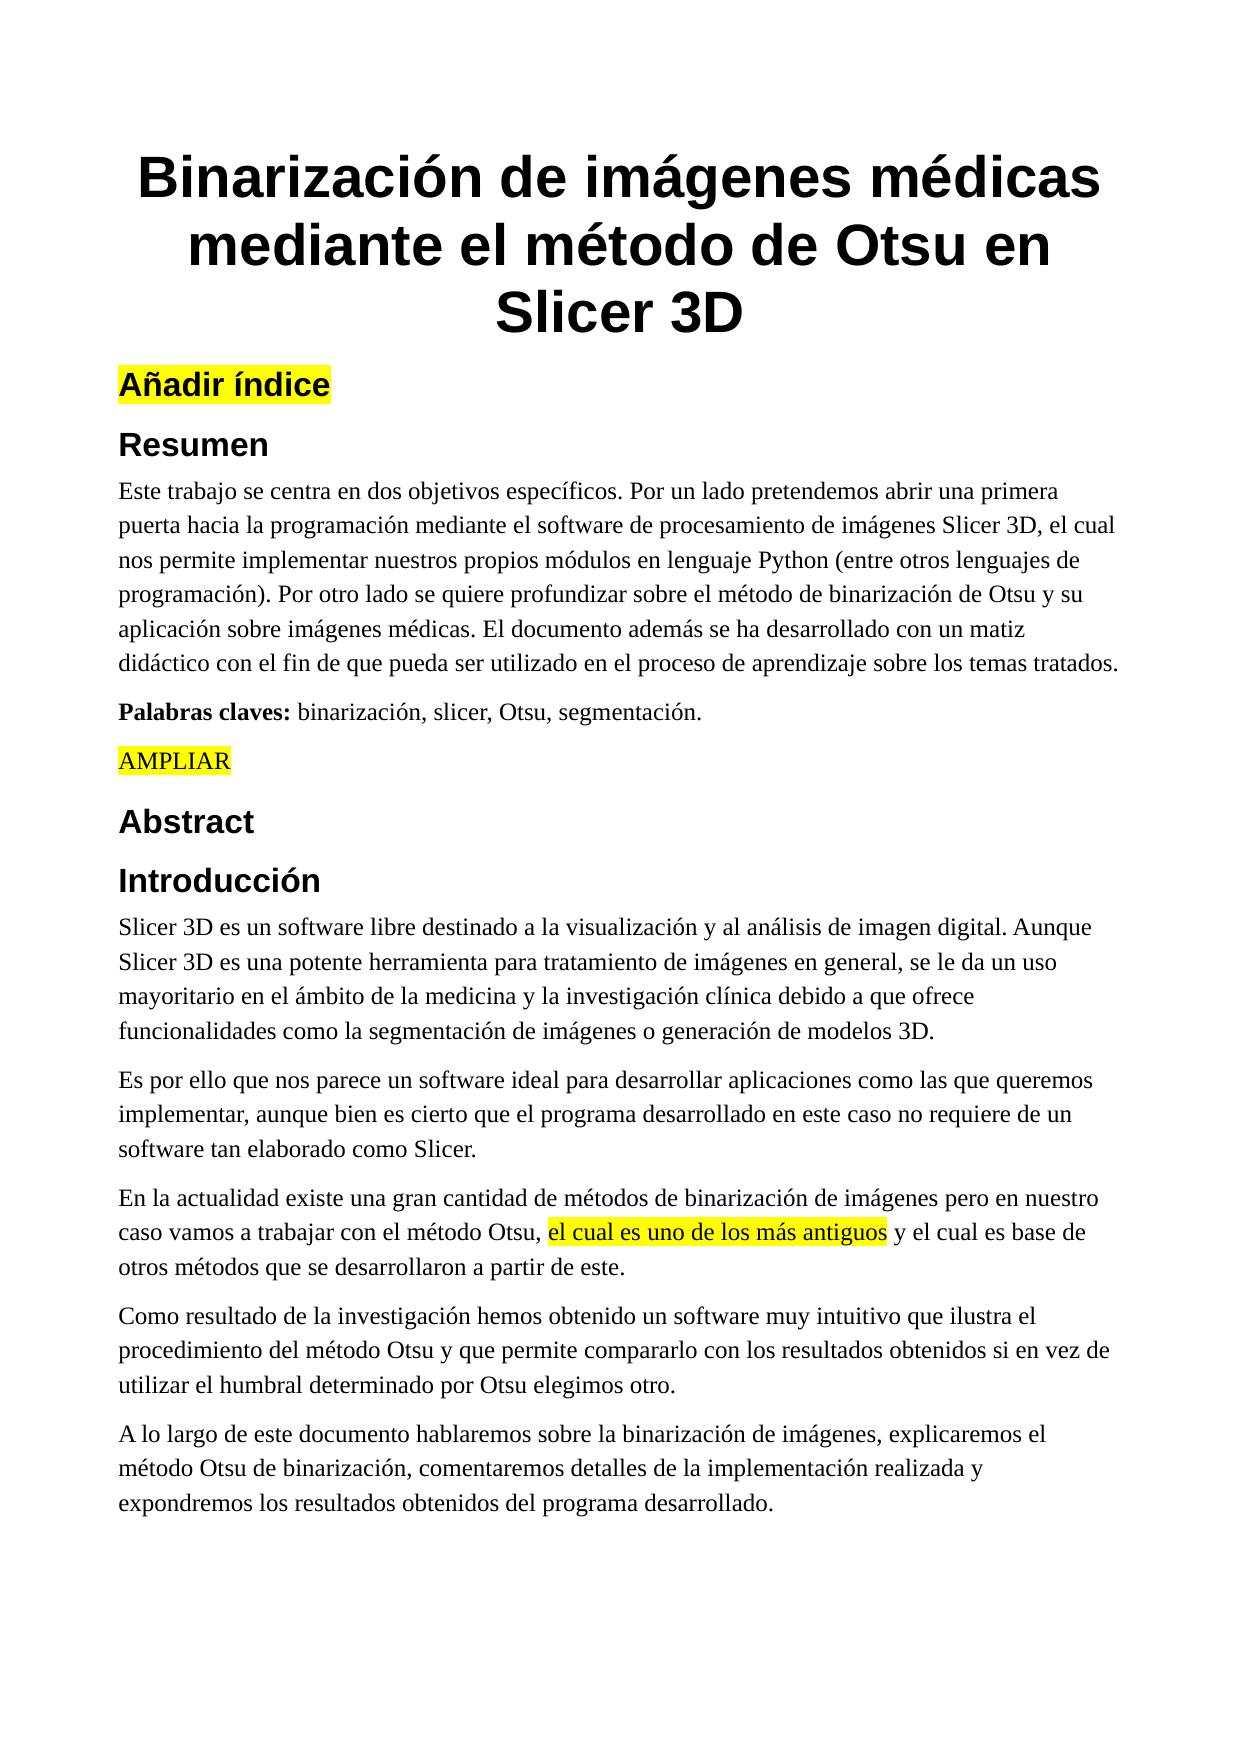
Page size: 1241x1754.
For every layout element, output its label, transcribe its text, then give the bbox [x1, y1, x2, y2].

text Palabras claves: binarización, slicer, Otsu, segmentación. [118, 697, 1122, 726]
subtitle Resumen [118, 425, 1122, 463]
subtitle Abstract [118, 802, 1122, 840]
text Es por ello que nos parece un software ideal para desarrollar aplicaciones como las que queremos implementar, aunque bien es cierto que el programa desarrollado en este caso no requiere de un software tan elaborado como Slicer. [118, 1065, 1122, 1162]
text En la actualidad existe una gran cantidad de métodos de binarización de imágenes pero en nuestro caso vamos a trabajar con el método Otsu, el cual es uno de los más antiguos y el cual es base de otros métodos que se desarrollaron a partir de este. [118, 1183, 1122, 1281]
subtitle Introducción [118, 861, 1122, 900]
title Binarización de imágenes médicas mediante el método de Otsu en Slicer 3D [118, 143, 1122, 344]
subtitle Añadir índice [118, 365, 1122, 404]
text Este trabajo se centra en dos objetivos específicos. Por un lado pretendemos abrir una primera puerta hacia la programación mediante el software de procesamiento de imágenes Slicer 3D, el cual nos permite implementar nuestros propios módulos en lenguaje Python (entre otros lenguajes de programación). Por otro lado se quiere profundizar sobre el método de binarización de Otsu y su aplicación sobre imágenes médicas. El documento además se ha desarrollado con un matiz didáctico con el fin de que pueda ser utilizado en el proceso de aprendizaje sobre los temas tratados. [118, 476, 1122, 677]
text Como resultado de la investigación hemos obtenido un software muy intuitivo que ilustra el procedimiento del método Otsu y que permite compararlo con los resultados obtenidos si en vez de utilizar el humbral determinado por Otsu elegimos otro. [118, 1301, 1122, 1398]
text AMPLIAR [118, 746, 1122, 775]
text Slicer 3D es un software libre destinado a la visualización y al análisis de imagen digital. Aunque Slicer 3D es una potente herramienta para tratamiento de imágenes en general, se le da un uso mayoritario en el ámbito de la medicina y la investigación clínica debido a que ofrece funcionalidades como la segmentación de imágenes o generación de modelos 3D. [118, 912, 1122, 1044]
text A lo largo de este documento hablaremos sobre la binarización de imágenes, explicaremos el método Otsu de binarización, comentaremos detalles de la implementación realizada y expondremos los resultados obtenidos del programa desarrollado. [118, 1419, 1122, 1517]
